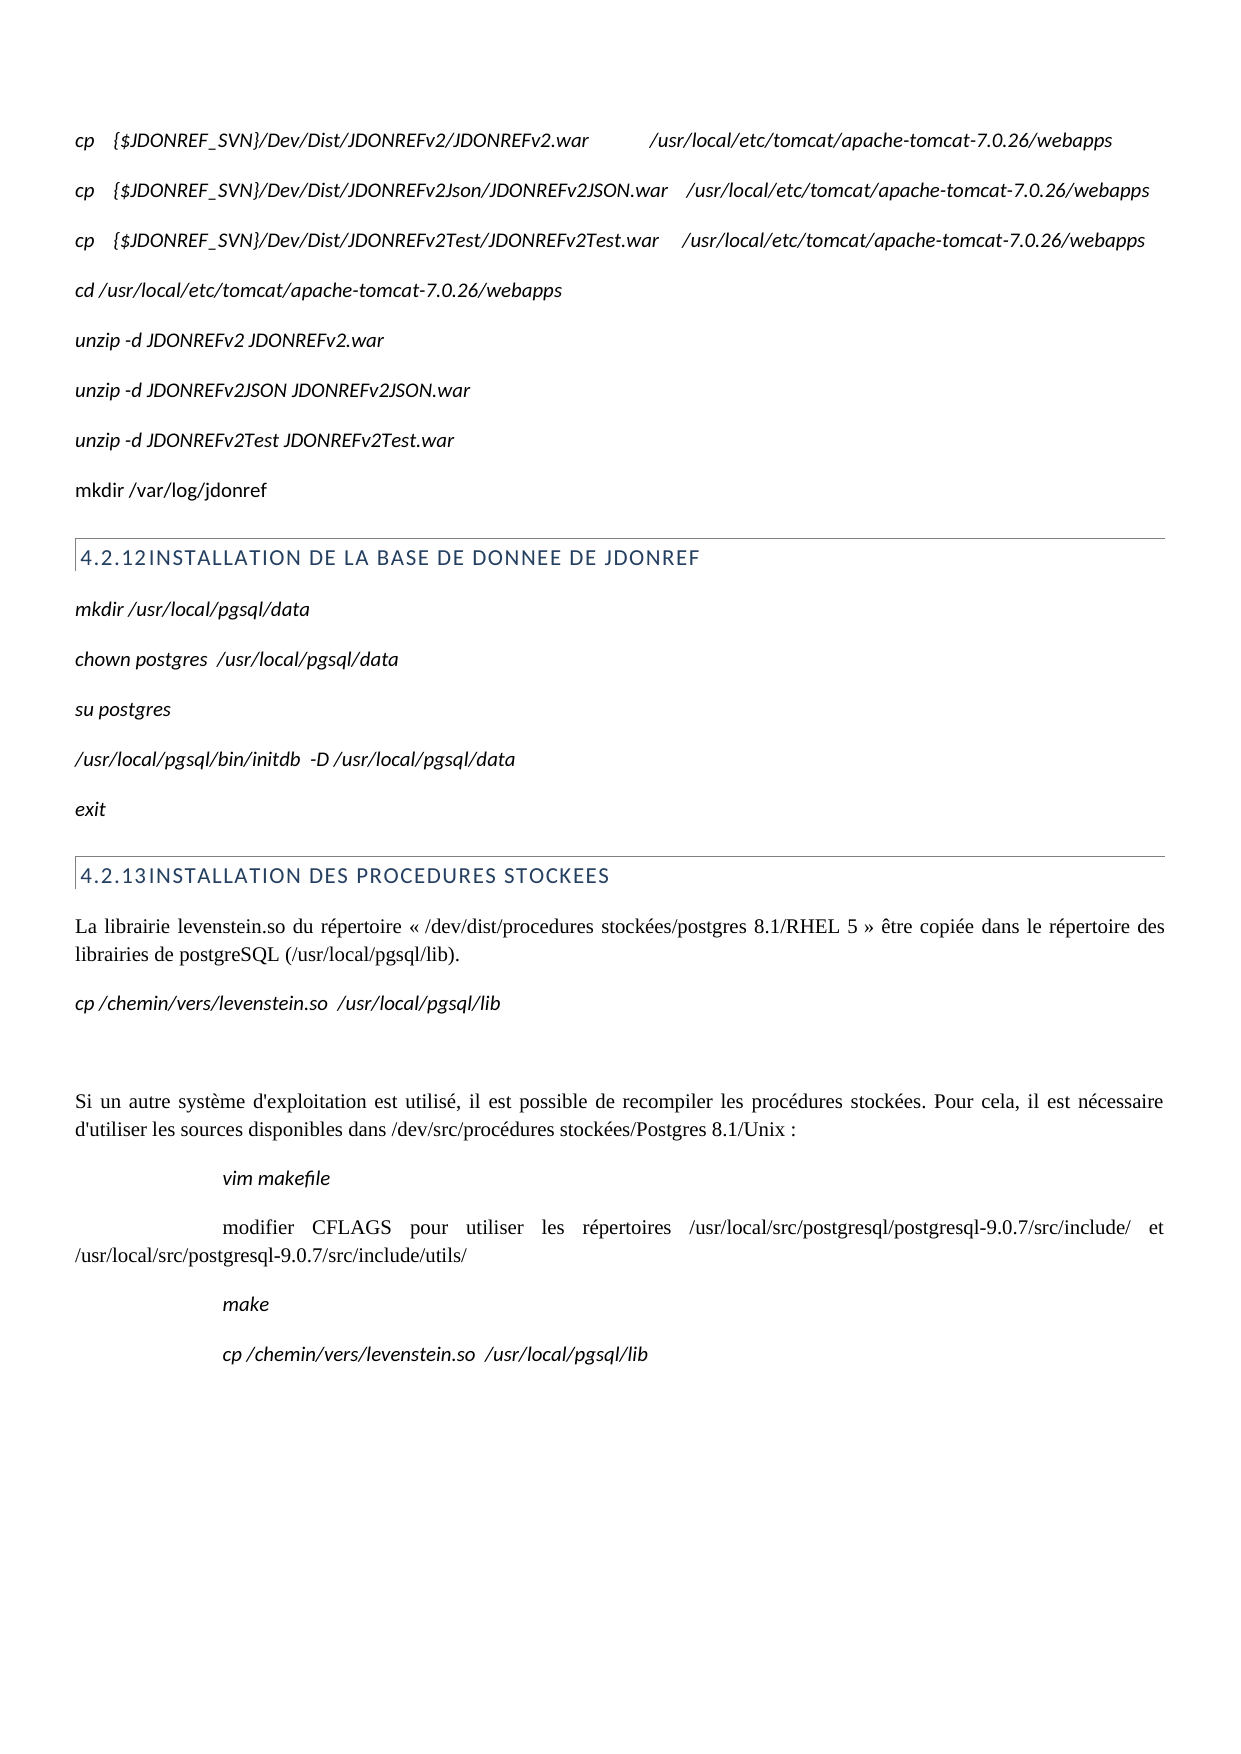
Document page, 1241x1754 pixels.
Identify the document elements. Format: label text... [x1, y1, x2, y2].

subtitle installation de la base de donnee de jdonref [76, 539, 1165, 571]
text modifier CFLAGS pour utiliser les répertoires /usr/local/src/postgresql/postgresql-9.0.7/src/include/ et /usr/local/src/postgresql-9.0.7/src/include/utils/ [75, 1215, 1165, 1267]
text cp /chemin/vers/levenstein.so /usr/local/pgsql/lib [75, 990, 1165, 1016]
text unzip -d JDONREFv2Test JDONREFv2Test.war [75, 427, 1165, 452]
text mkdir /usr/local/pgsql/data [75, 596, 1165, 621]
text cp {$JDONREF_SVN}/Dev/Dist/JDONREFv2Json/JDONREFv2JSON.war /usr/local/etc/tomcat/apache-tomcat-7.0.26/webapps [75, 177, 1165, 202]
text exit [75, 796, 1165, 821]
text cp /chemin/vers/levenstein.so /usr/local/pgsql/lib [75, 1341, 1165, 1366]
text su postgres [75, 696, 1165, 721]
text unzip -d JDONREFv2JSON JDONREFv2JSON.war [75, 377, 1165, 402]
subtitle installation des procedures stockees [76, 857, 1165, 889]
text cd /usr/local/etc/tomcat/apache-tomcat-7.0.26/webapps [75, 277, 1165, 302]
text Si un autre système d'exploitation est utilisé, il est possible de recompiler les procédures stockées. Pour cela, il est nécessaire d'utiliser les sources disponibles dans /dev/src/procédures stockées/Postgres 8.1/Unix : [75, 1089, 1165, 1141]
text /usr/local/pgsql/bin/initdb -D /usr/local/pgsql/data [75, 746, 1165, 771]
text chown postgres /usr/local/pgsql/data [75, 646, 1165, 671]
text make [75, 1291, 1165, 1316]
text vim makefile [75, 1165, 1165, 1190]
text unzip -d JDONREFv2 JDONREFv2.war [75, 327, 1165, 352]
text cp {$JDONREF_SVN}/Dev/Dist/JDONREFv2Test/JDONREFv2Test.war /usr/local/etc/tomcat/apache-tomcat-7.0.26/webapps [75, 227, 1165, 252]
text La librairie levenstein.so du répertoire « /dev/dist/procedures stockées/postgres 8.1/RHEL 5 » être copiée dans le répertoire des librairies de postgreSQL (/usr/local/pgsql/lib). [75, 914, 1165, 966]
text mkdir /var/log/jdonref [75, 477, 1165, 502]
text cp {$JDONREF_SVN}/Dev/Dist/JDONREFv2/JDONREFv2.war /usr/local/etc/tomcat/apache-tomcat-7.0.26/webapps [75, 127, 1165, 152]
